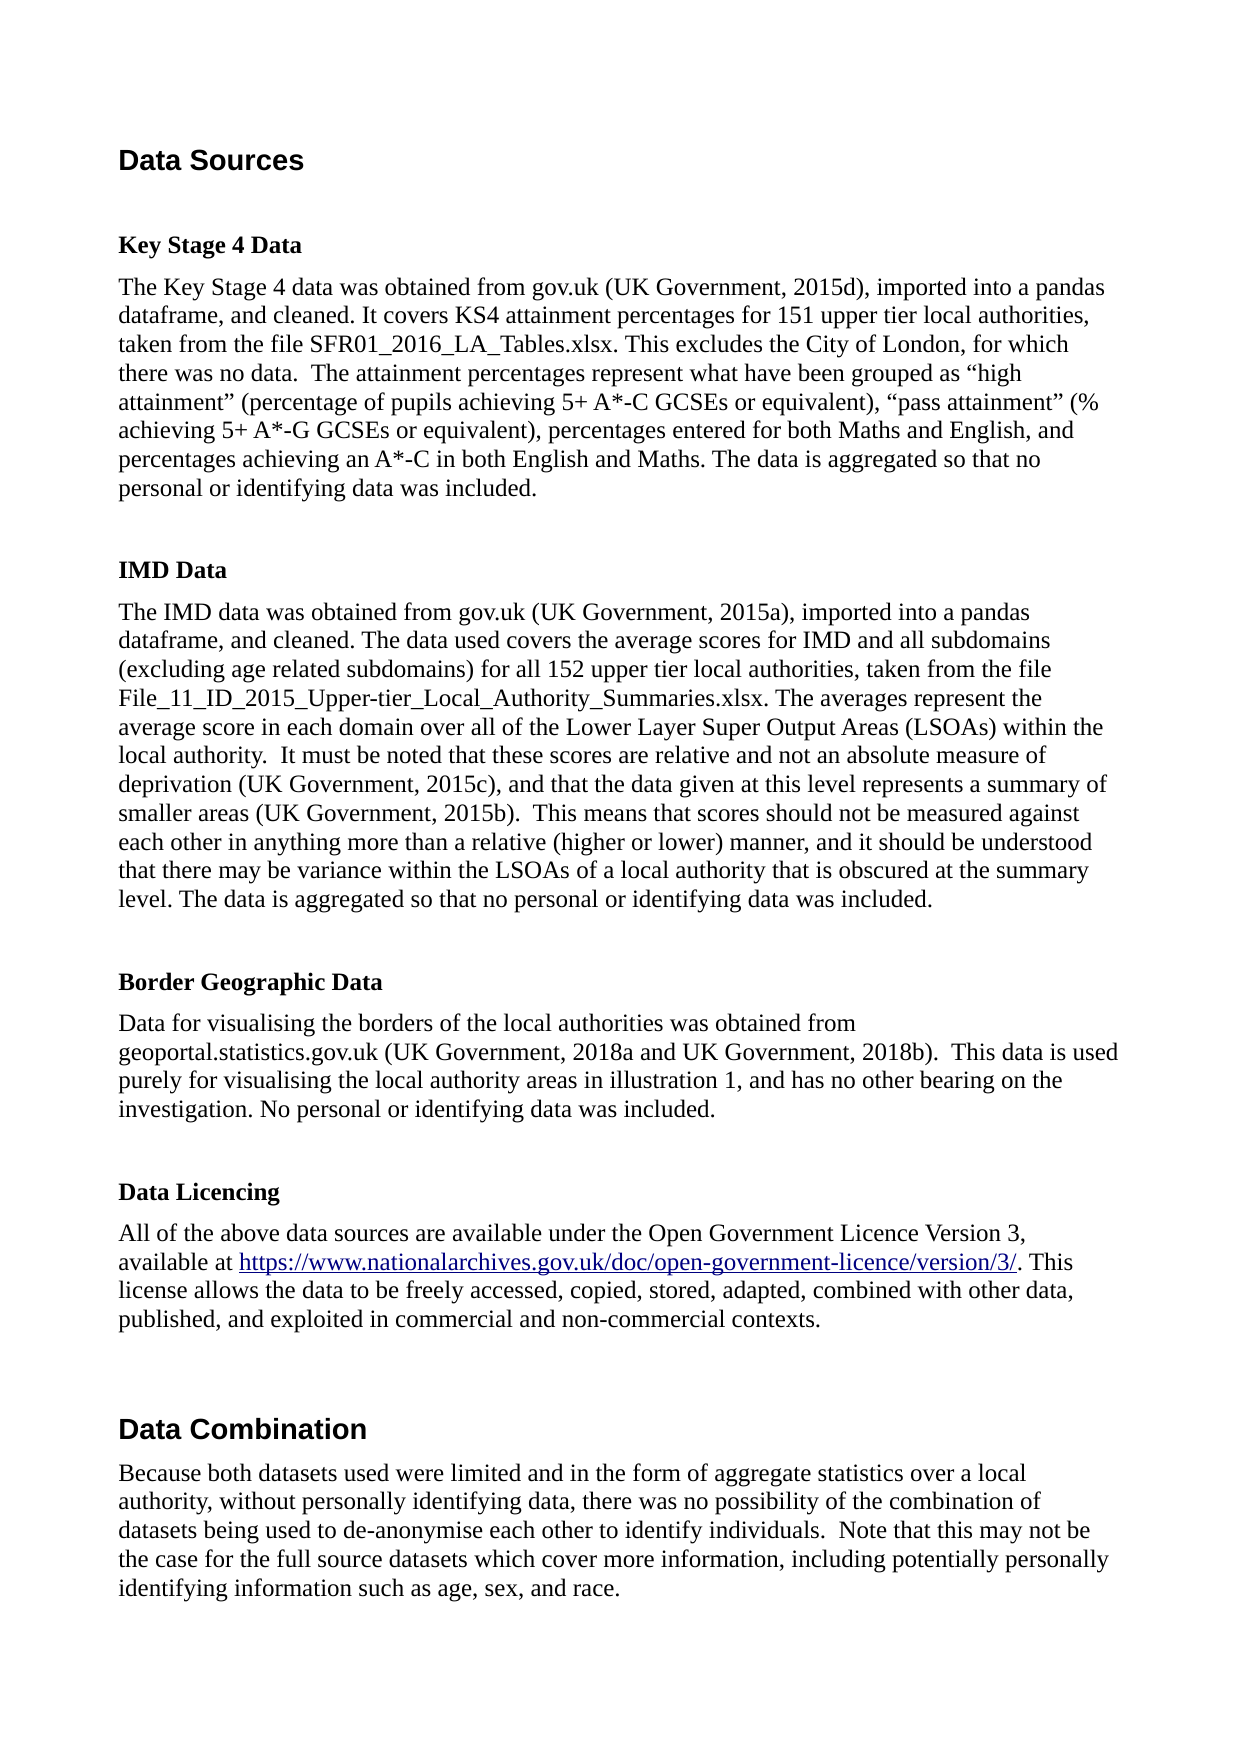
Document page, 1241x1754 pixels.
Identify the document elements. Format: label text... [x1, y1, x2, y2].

text All of the above data sources are available under the Open Government Licence Version 3, available at https://www.nationalarchives.gov.uk/doc/open-government-licence/version/3/. This license allows the data to be freely accessed, copied, stored, adapted, combined with other data, published, and exploited in commercial and non-commercial contexts. [118, 1218, 1122, 1333]
text Key Stage 4 Data [118, 230, 1122, 259]
text IMD Data [118, 555, 1122, 584]
text The IMD data was obtained from gov.uk (UK Government, 2015a), imported into a pandas dataframe, and cleaned. The data used covers the average scores for IMD and all subdomains (excluding age related subdomains) for all 152 upper tier local authorities, taken from the file File_11_ID_2015_Upper-tier_Local_Authority_Summaries.xlsx. The averages represent the average score in each domain over all of the Lower Layer Super Output Areas (LSOAs) within the local authority. It must be noted that these scores are relative and not an absolute measure of deprivation (UK Government, 2015c), and that the data given at this level represents a summary of smaller areas (UK Government, 2015b). This means that scores should not be measured against each other in anything more than a relative (higher or lower) manner, and it should be understood that there may be variance within the LSOAs of a local authority that is obscured at the summary level. The data is aggregated so that no personal or identifying data was included. [118, 597, 1122, 913]
subtitle Data Combination [118, 1412, 1122, 1445]
text Data Licencing [118, 1177, 1122, 1205]
text Data for visualising the borders of the local authorities was obtained from geoportal.statistics.gov.uk (UK Government, 2018a and UK Government, 2018b). This data is used purely for visualising the local authority areas in illustration 1, and has no other bearing on the investigation. No personal or identifying data was included. [118, 1008, 1122, 1123]
subtitle Data Sources [118, 143, 1122, 177]
text The Key Stage 4 data was obtained from gov.uk (UK Government, 2015d), imported into a pandas dataframe, and cleaned. It covers KS4 attainment percentages for 151 upper tier local authorities, taken from the file SFR01_2016_LA_Tables.xlsx. This excludes the City of London, for which there was no data. The attainment percentages represent what have been grouped as “high attainment” (percentage of pupils achieving 5+ A*-C GCSEs or equivalent), “pass attainment” (% achieving 5+ A*-G GCSEs or equivalent), percentages entered for both Maths and English, and percentages achieving an A*-C in both English and Maths. The data is aggregated so that no personal or identifying data was included. [118, 272, 1122, 502]
text Because both datasets used were limited and in the form of aggregate statistics over a local authority, without personally identifying data, there was no possibility of the combination of datasets being used to de-anonymise each other to identify individuals. Note that this may not be the case for the full source datasets which cover more information, including potentially personally identifying information such as age, sex, and race. [118, 1458, 1122, 1601]
text Border Geographic Data [118, 967, 1122, 995]
